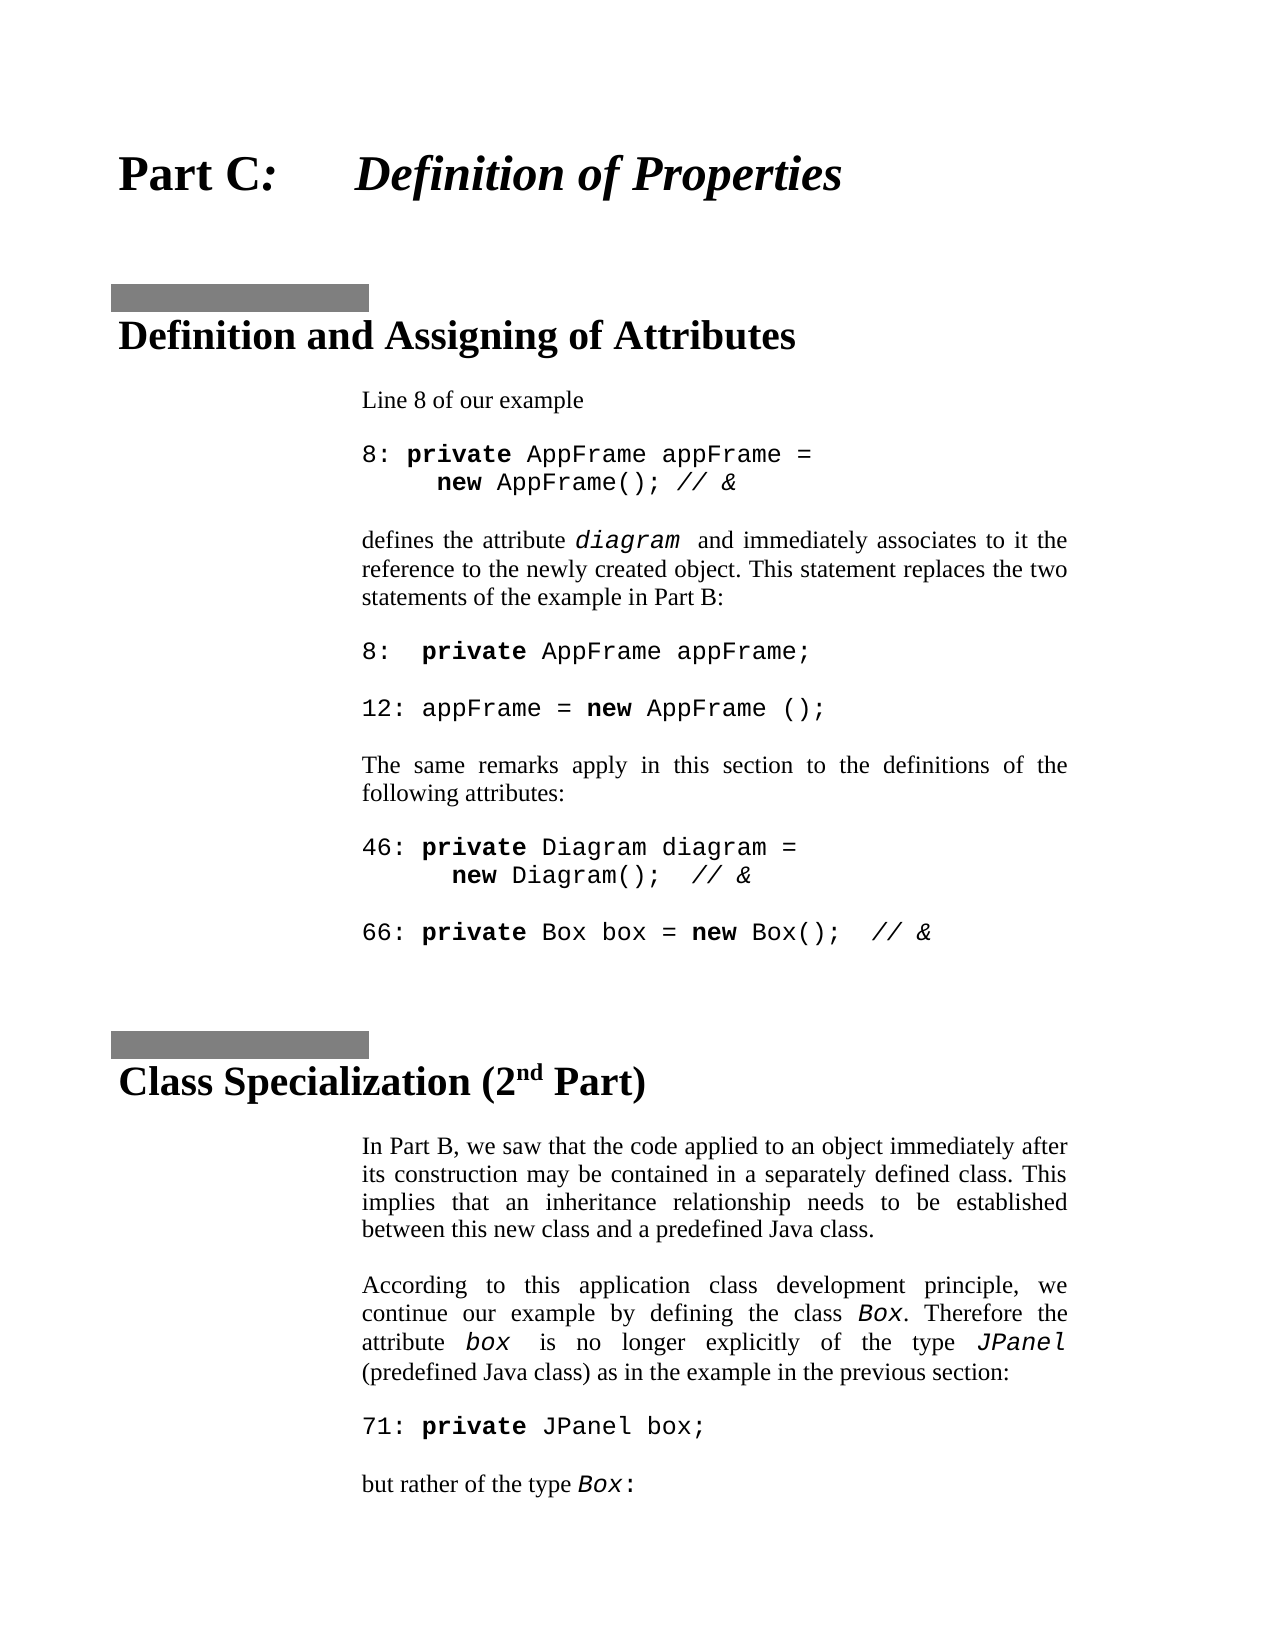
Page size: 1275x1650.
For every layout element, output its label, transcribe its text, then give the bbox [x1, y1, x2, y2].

table_header [111, 526, 354, 611]
table_header 71: private JPanel box; [354, 1414, 1075, 1442]
table_header [111, 639, 354, 724]
table_header [111, 1414, 354, 1442]
table_header [111, 441, 354, 498]
table_header but rather of the type Box: [354, 1470, 1075, 1499]
table_header [111, 386, 354, 414]
table_header 8: private AppFrame appFrame = new AppFrame(); // & [354, 441, 1075, 498]
table_header defines the attribute diagram and immediately associates to it the reference to the newly created object. This statement replaces the two statements of the example in Part B: [354, 526, 1075, 611]
table_header 46: private Diagram diagram = new Diagram(); // & 66: private Box box = new Box(); // & [354, 835, 1075, 948]
table_header [111, 1133, 354, 1243]
subtitle Definition and Assigning of Attributes [118, 312, 1157, 358]
table_header [111, 1031, 369, 1059]
table_header [111, 1470, 354, 1499]
table_header 8: private AppFrame appFrame; 12: appFrame = new AppFrame (); [354, 639, 1075, 724]
table_header In Part B, we saw that the code applied to an object immediately after its construction may be contained in a separately defined class. This implies that an inheritance relationship needs to be established between this new class and a predefined Java class. [354, 1133, 1075, 1243]
text Part C: Definition of Properties [118, 146, 1157, 201]
table_header [111, 835, 354, 948]
table_header [111, 751, 354, 807]
table_header The same remarks apply in this section to the definitions of the following attributes: [354, 751, 1075, 807]
table_header According to this application class development principle, we continue our example by defining the class Box. Therefore the attribute box is no longer explicitly of the type JPanel (predefined Java class) as in the example in the previous section: [354, 1271, 1075, 1386]
table_header [111, 1271, 354, 1386]
table_header [111, 284, 369, 312]
subtitle Class Specialization (2nd Part) [118, 1059, 1157, 1105]
table_header Line 8 of our example [354, 386, 1075, 414]
